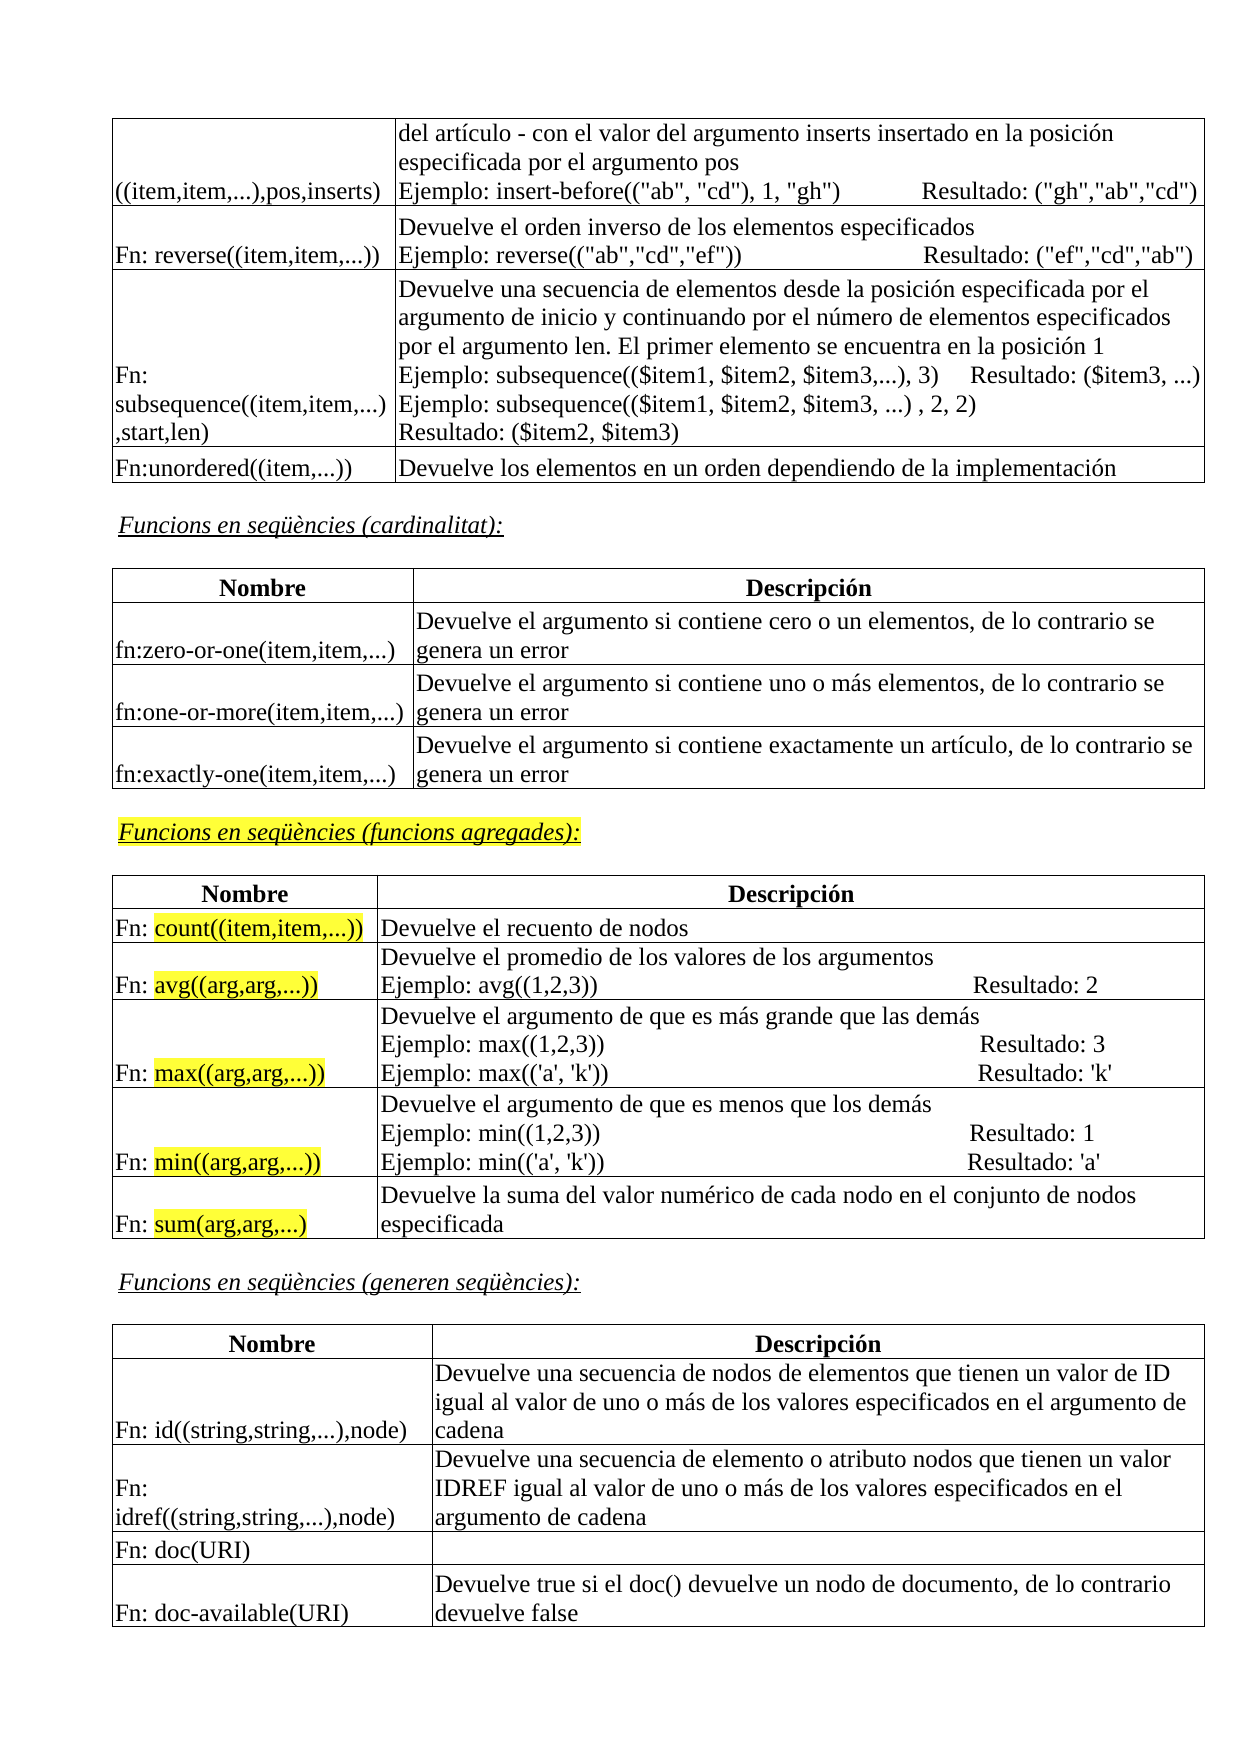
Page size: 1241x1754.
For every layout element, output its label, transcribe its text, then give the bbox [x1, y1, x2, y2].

table_cell Fn: count((item,item,...)) [113, 909, 377, 942]
table_cell Fn: subsequence((item,item,...),start,len) [113, 270, 395, 446]
table_cell fn:zero-or-one(item,item,...) [113, 603, 413, 664]
table_cell Devuelve el argumento de que es más grande que las demás Ejemplo: max((1,2,3)) Resultado: 3 Ejemplo: max(('a', 'k')) Resultado: 'k' [378, 1000, 1204, 1087]
text Funcions en seqüències (cardinalitat): [118, 510, 1122, 539]
table_cell [433, 1532, 1204, 1564]
text Funcions en seqüències (generen seqüències): [118, 1267, 1122, 1295]
text Funcions en seqüències (funcions agregades): [118, 817, 1122, 846]
table_cell Fn: doc-available(URI) [113, 1565, 432, 1626]
table_cell ((item,item,...),pos,inserts) [113, 119, 395, 204]
table_cell Fn: max((arg,arg,...)) [113, 1000, 377, 1087]
table_header Nombre [113, 569, 413, 602]
table_cell fn:one-or-more(item,item,...) [113, 665, 413, 726]
table_cell fn:exactly-one(item,item,...) [113, 727, 413, 788]
table_cell Devuelve una secuencia de elemento o atributo nodos que tienen un valor IDREF igual al valor de uno o más de los valores especificados en el argumento de cadena [433, 1445, 1204, 1531]
table_cell Fn: doc(URI) [113, 1532, 432, 1564]
table_cell Devuelve true si el doc() devuelve un nodo de documento, de lo contrario devuelve false [433, 1565, 1204, 1626]
table_cell Devuelve el argumento si contiene uno o más elementos, de lo contrario se genera un error [414, 665, 1204, 726]
table_cell Devuelve la suma del valor numérico de cada nodo en el conjunto de nodos especificada [378, 1177, 1204, 1238]
table_cell Devuelve el argumento si contiene exactamente un artículo, de lo contrario se genera un error [414, 727, 1204, 788]
table_header Descripción [433, 1325, 1204, 1358]
table_cell Fn:unordered((item,...)) [113, 447, 395, 482]
table_cell Devuelve el argumento si contiene cero o un elementos, de lo contrario se genera un error [414, 603, 1204, 664]
table_cell Fn: sum(arg,arg,...) [113, 1177, 377, 1238]
table_header Nombre [113, 876, 377, 908]
table_cell Fn: idref((string,string,...),node) [113, 1445, 432, 1531]
table_cell Devuelve el recuento de nodos [378, 909, 1204, 942]
table_cell Fn: min((arg,arg,...)) [113, 1088, 377, 1176]
table_cell Devuelve los elementos en un orden dependiendo de la implementación [396, 447, 1204, 482]
table_header Descripción [378, 876, 1204, 908]
table_cell Devuelve el orden inverso de los elementos especificados Ejemplo: reverse(("ab","cd","ef")) Resultado: ("ef","cd","ab") [396, 206, 1204, 269]
table_header Nombre [113, 1325, 432, 1358]
table_cell Devuelve una secuencia de elementos desde la posición especificada por el argumento de inicio y continuando por el número de elementos especificados por el argumento len. El primer elemento se encuentra en la posición 1 Ejemplo: subsequence(($item1, $item2, $item3,...), 3) Resultado: ($item3, ...) Ejemplo: subsequence(($item1, $item2, $item3, ...) , 2, 2) Resultado: ($item2, $item3) [396, 270, 1204, 446]
table_cell Devuelve el promedio de los valores de los argumentos Ejemplo: avg((1,2,3)) Resultado: 2 [378, 943, 1204, 999]
table_cell Fn: reverse((item,item,...)) [113, 206, 395, 269]
table_header Descripción [414, 569, 1204, 602]
table_cell Fn: id((string,string,...),node) [113, 1359, 432, 1444]
table_cell Fn: avg((arg,arg,...)) [113, 943, 377, 999]
table_cell del artículo - con el valor del argumento inserts insertado en la posición especificada por el argumento pos Ejemplo: insert-before(("ab", "cd"), 1, "gh") Resultado: ("gh","ab","cd") [396, 119, 1204, 204]
table_cell Devuelve una secuencia de nodos de elementos que tienen un valor de ID igual al valor de uno o más de los valores especificados en el argumento de cadena [433, 1359, 1204, 1444]
table_cell Devuelve el argumento de que es menos que los demás Ejemplo: min((1,2,3)) Resultado: 1 Ejemplo: min(('a', 'k')) Resultado: 'a' [378, 1088, 1204, 1176]
